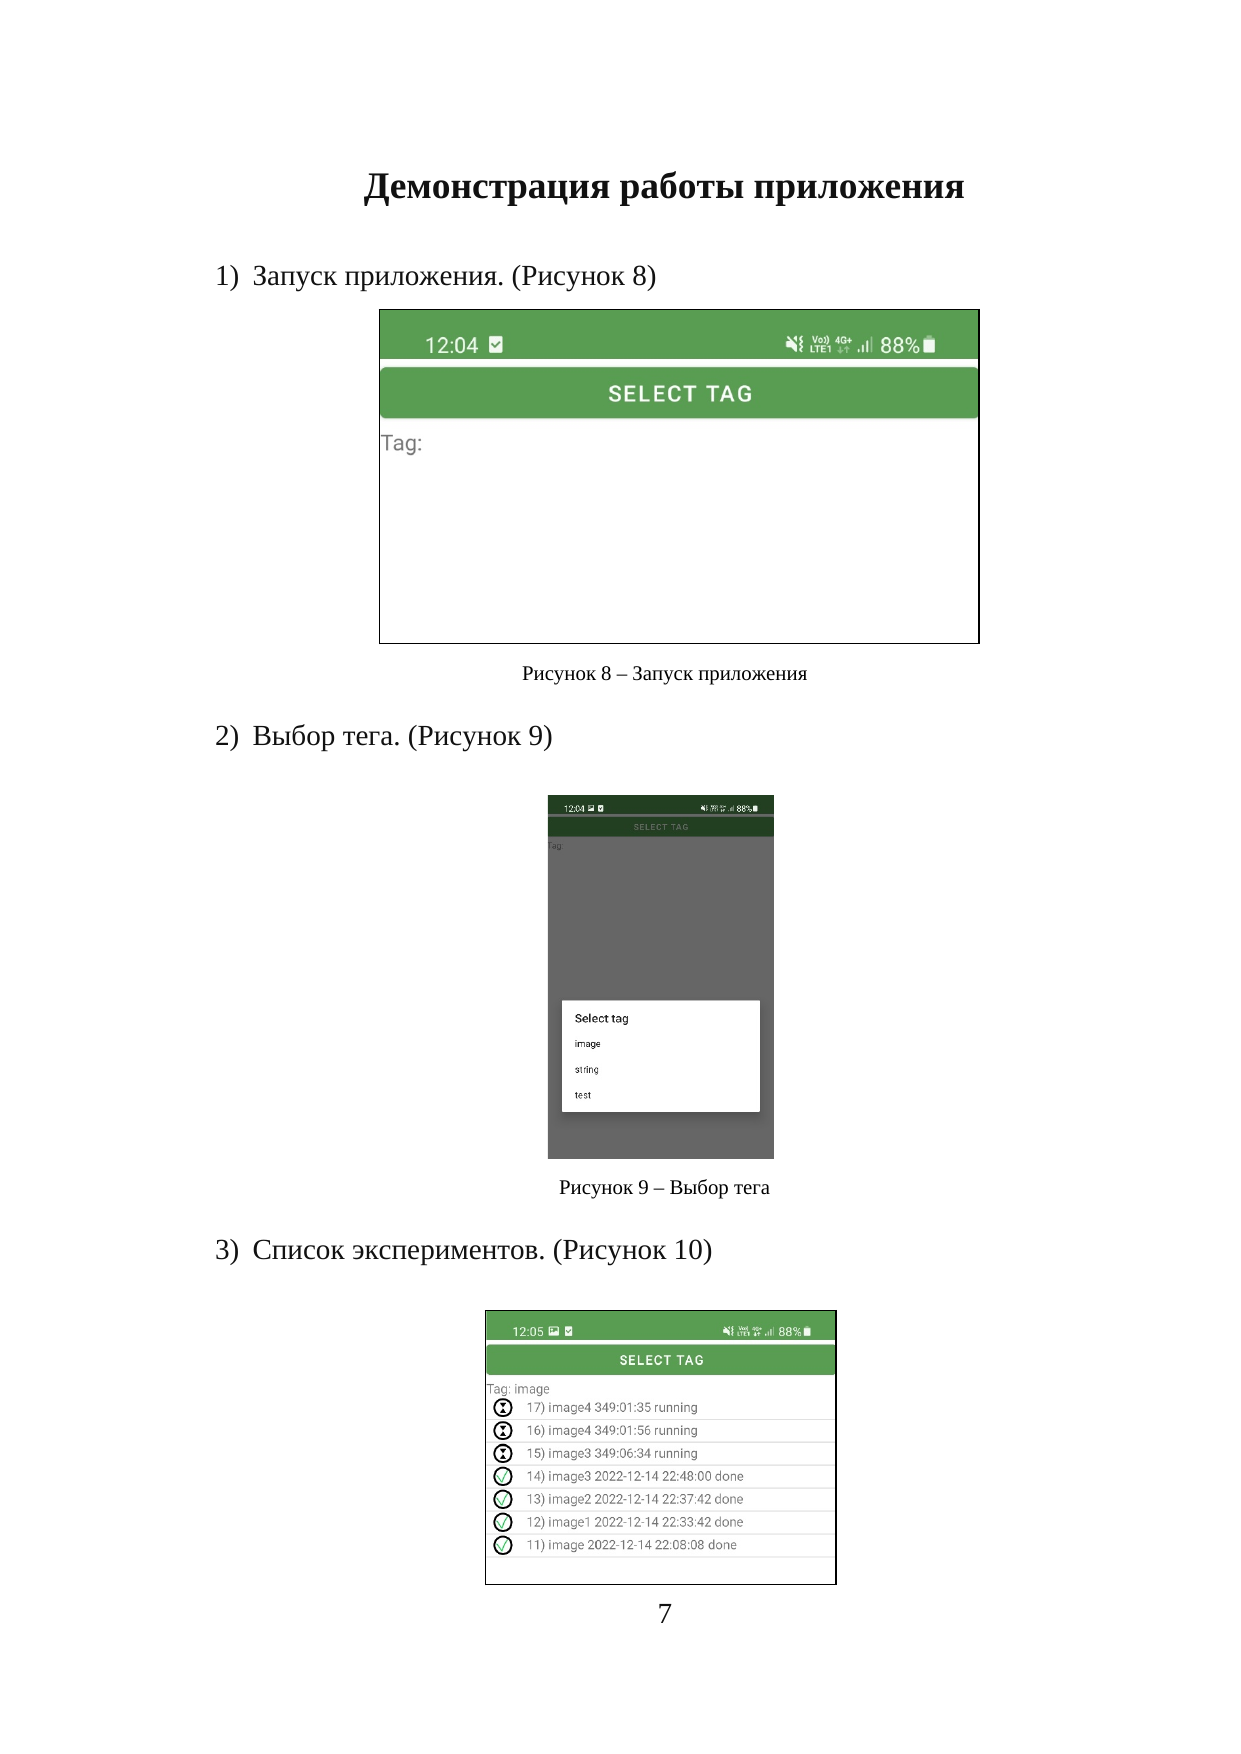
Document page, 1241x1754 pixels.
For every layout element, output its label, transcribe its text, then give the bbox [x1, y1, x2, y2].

subtitle Демонстрация работы приложения [177, 164, 364, 207]
text Рисунок 9 – Выбор тега [770, 1175, 1152, 1199]
text Рисунок 8 – Запуск приложения [807, 661, 1152, 685]
subtitle Демонстрация работы приложения [965, 164, 1152, 207]
list Запуск приложения. (Рисунок 8) [657, 258, 1152, 292]
text Рисунок 8 – Запуск приложения [177, 661, 522, 685]
list Список экспериментов. (Рисунок 10) [712, 1232, 1152, 1266]
list Выбор тега. (Рисунок 9) [553, 718, 1152, 752]
text Рисунок 9 – Выбор тега [177, 1175, 559, 1199]
